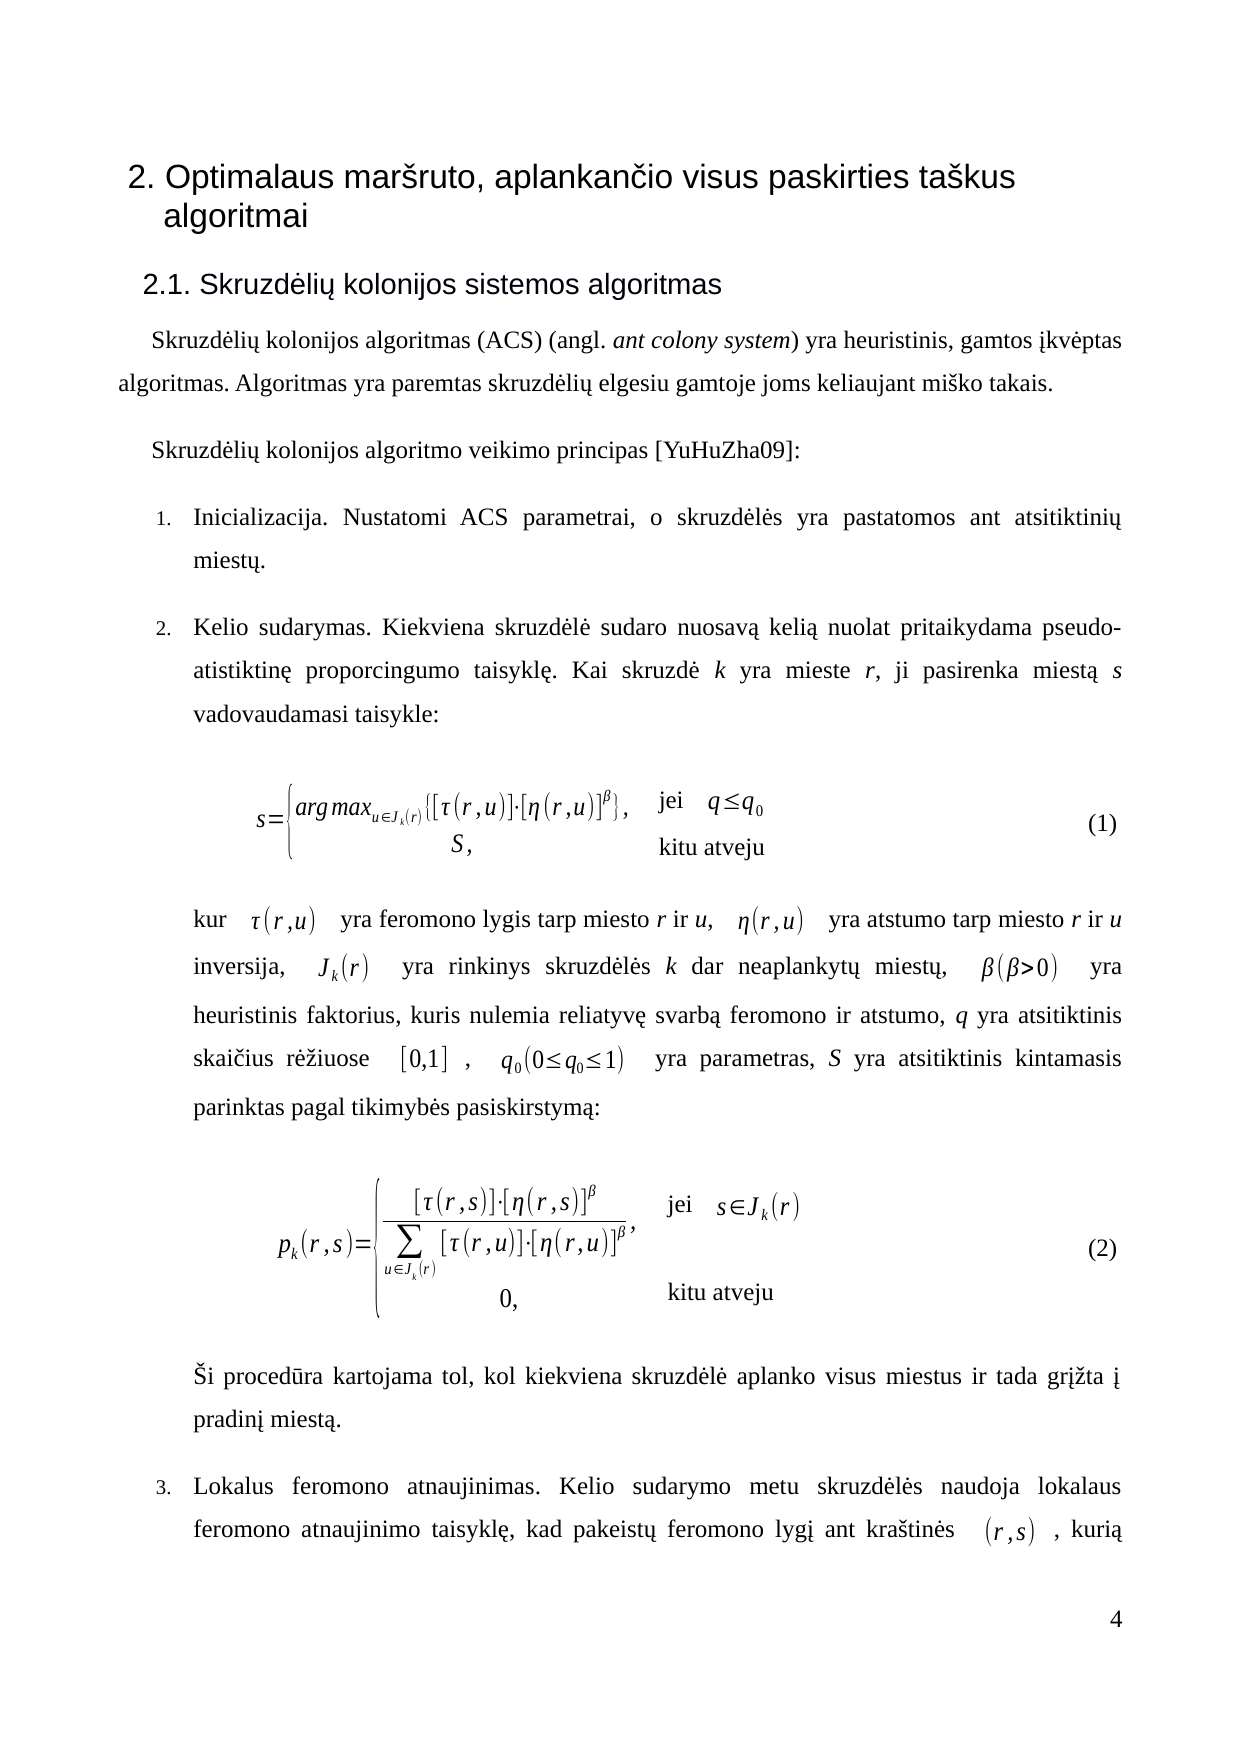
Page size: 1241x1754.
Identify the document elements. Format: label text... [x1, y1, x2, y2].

table_header (1) [1075, 766, 1123, 880]
list Ši procedūra kartojama tol, kol kiekviena skruzdėlė aplanko visus miestus ir tada grįžta į pradinį miestą. [156, 1361, 1122, 1433]
list Inicializacija. Nustatomi ACS parametrai, o skruzdėlės yra pastatomos ant atsitiktinių miestų. [156, 502, 1122, 574]
table_header [118, 1159, 662, 1337]
table_header jei kitu atveju [653, 766, 1074, 880]
subtitle Skruzdėlių kolonijos sistemos algoritmas [118, 267, 1122, 301]
table_header jei kitu atveju [662, 1159, 1063, 1337]
table_header (2) [1063, 1159, 1123, 1337]
subtitle Optimalaus maršruto, aplankančio visus paskirties taškus algoritmai [118, 157, 1122, 234]
text Skruzdėlių kolonijos algoritmo veikimo principas [YuHuZha09]: [118, 435, 1122, 464]
list Kelio sudarymas. Kiekviena skruzdėlė sudaro nuosavą kelią nuolat pritaikydama pseudo-atistiktinę proporcingumo taisyklę. Kai skruzdė k yra mieste r, ji pasirenka miestą s vadovaudamasi taisykle: [156, 612, 1122, 727]
list kur yra feromono lygis tarp miesto r ir u, yra atstumo tarp miesto r ir u inversija, yra rinkinys skruzdėlės k dar neaplankytų miestų, yra heuristinis faktorius, kuris nulemia reliatyvę svarbą feromono ir atstumo, q yra atsitiktinis skaičius rėžiuose , yra parametras, S yra atsitiktinis kintamasis parinktas pagal tikimybės pasiskirstymą: [156, 904, 1122, 1120]
text Skruzdėlių kolonijos algoritmas (ACS) (angl. ant colony system) yra heuristinis, gamtos įkvėptas algoritmas. Algoritmas yra paremtas skruzdėlių elgesiu gamtoje joms keliaujant miško takais. [118, 325, 1122, 397]
list Lokalus feromono atnaujinimas. Kelio sudarymo metu skruzdėlės naudoja lokalaus feromono atnaujinimo taisyklę, kad pakeistų feromono lygį ant kraštinės , kurią praėjo kaip: [156, 1471, 1122, 1547]
table_header [118, 766, 653, 880]
